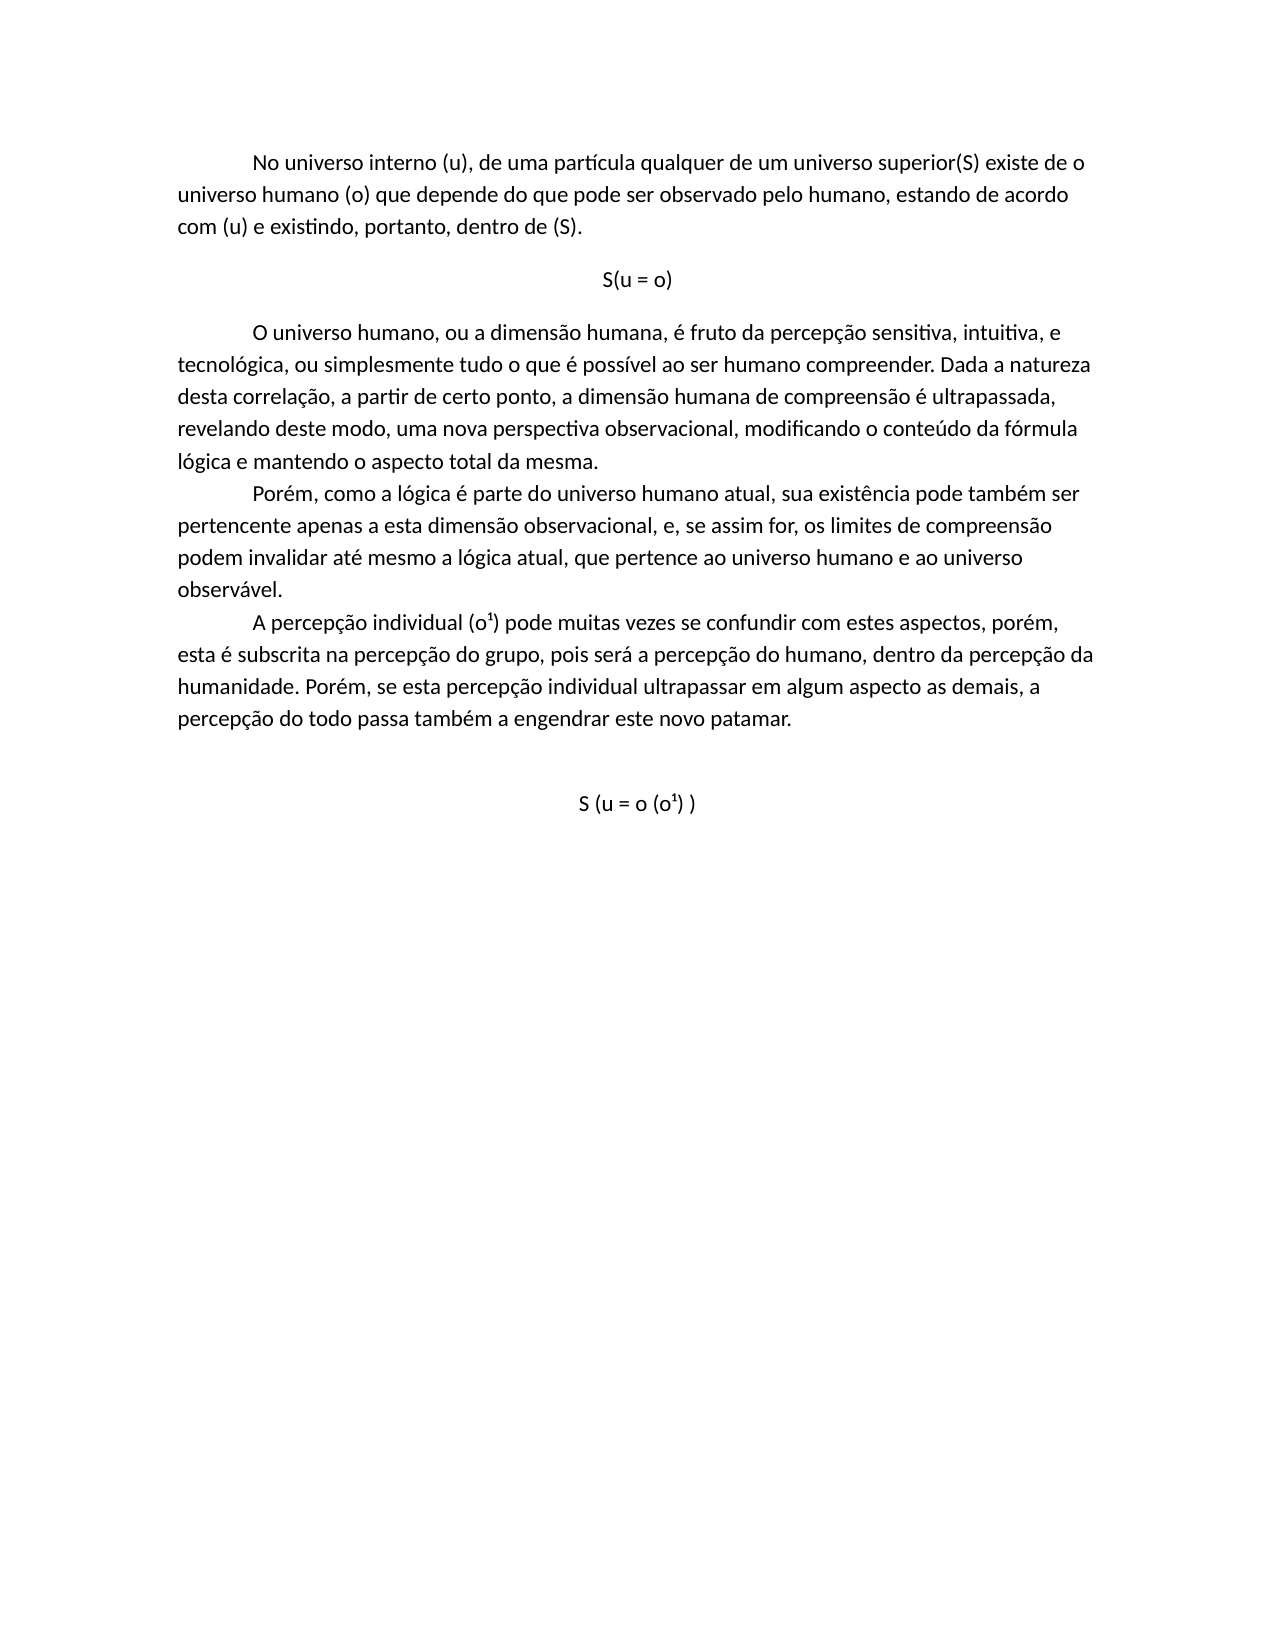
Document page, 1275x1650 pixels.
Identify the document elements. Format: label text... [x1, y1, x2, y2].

text S(u = o) [177, 265, 1098, 293]
text No universo interno (u), de uma partícula qualquer de um universo superior(S) existe de o universo humano (o) que depende do que pode ser observado pelo humano, estando de acordo com (u) e existindo, portanto, dentro de (S). [177, 148, 1098, 240]
text S (u = o (o¹) ) [177, 789, 1098, 817]
text O universo humano, ou a dimensão humana, é fruto da percepção sensitiva, intuitiva, e tecnológica, ou simplesmente tudo o que é possível ao ser humano compreender. Dada a natureza desta correlação, a partir de certo ponto, a dimensão humana de compreensão é ultrapassada, revelando deste modo, uma nova perspectiva observacional, modificando o conteúdo da fórmula lógica e mantendo o aspecto total da mesma. Porém, como a lógica é parte do universo humano atual, sua existência pode também ser pertencente apenas a esta dimensão observacional, e, se assim for, os limites de compreensão podem invalidar até mesmo a lógica atual, que pertence ao universo humano e ao universo observável. A percepção individual (o¹) pode muitas vezes se confundir com estes aspectos, porém, esta é subscrita na percepção do grupo, pois será a percepção do humano, dentro da percepção da humanidade. Porém, se esta percepção individual ultrapassar em algum aspecto as demais, a percepção do todo passa também a engendrar este novo patamar. [177, 318, 1098, 764]
